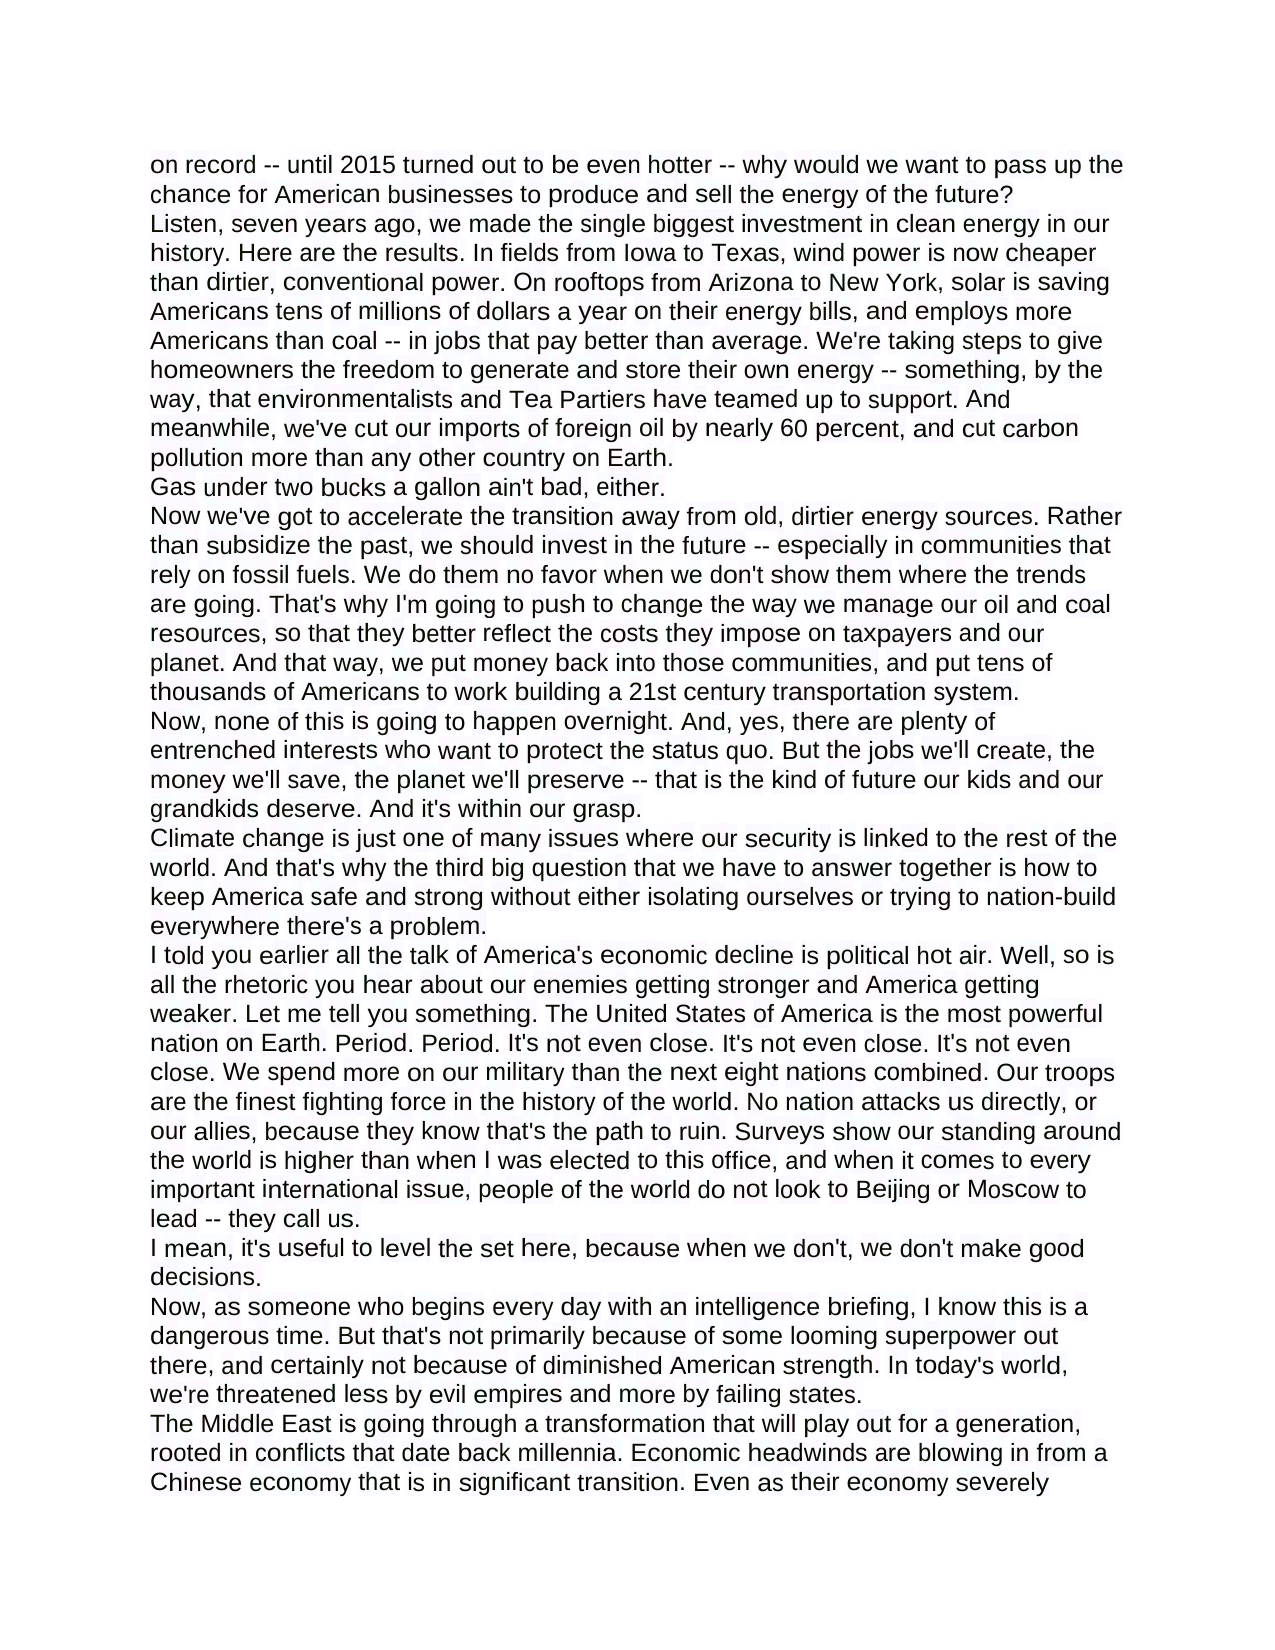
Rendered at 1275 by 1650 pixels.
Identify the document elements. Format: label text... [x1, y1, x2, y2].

text Now, as someone who begins every day with an intelligence briefing, I know this is a dangerous time. But that's not primarily because of some looming superpower out there, and certainly not because of diminished American strength. In today's world, we're threatened less by evil empires and more by failing states. [844, 1292, 1125, 1409]
text But even if -- even if the planet wasn't at stake, even if 2014 wasn't the warmest year on record -- until 2015 turned out to be even hotter -- why would we want to pass up the chance for American businesses to produce and sell the energy of the future? [831, 150, 1125, 208]
text Gas under two bucks a gallon ain't bad, either. [651, 472, 1125, 501]
text But even if -- even if the planet wasn't at stake, even if 2014 wasn't the warmest year on record -- until 2015 turned out to be even hotter -- why would we want to pass up the chance for American businesses to produce and sell the energy of the future? [216, 150, 368, 208]
text Now we've got to accelerate the transition away from old, dirtier energy sources. Rather than subsidize the past, we should invest in the future -- especially in communities that rely on fossil fuels. We do them no favor when we don't show them where the trends are going. That's why I'm going to push to change the way we manage our oil and coal resources, so that they better reflect the costs they impose on taxpayers and our planet. And that way, we put money back into those communities, and put tens of thousands of Americans to work building a 21st century transportation system. [992, 501, 1125, 706]
text Now, none of this is going to happen overnight. And, yes, there are plenty of entrenched interests who want to protect the status quo. But the jobs we'll create, the money we'll save, the planet we'll preserve -- that is the kind of future our kids and our grandkids deserve. And it's within our grasp. [624, 706, 1125, 823]
text Gas under two bucks a gallon ain't bad, either. [196, 472, 231, 501]
text Climate change is just one of many issues where our security is linked to the rest of the world. And that's why the third big question that we have to answer together is how to keep America safe and strong without either isolating ourselves or trying to nation-build everywhere there's a problem. [150, 823, 1125, 940]
text Now, as someone who begins every day with an intelligence briefing, I know this is a dangerous time. But that's not primarily because of some looming superpower out there, and certainly not because of diminished American strength. In today's world, we're threatened less by evil empires and more by failing states. [376, 1321, 453, 1409]
text Listen, seven years ago, we made the single biggest investment in clean energy in our history. Here are the results. In fields from Iowa to Texas, wind power is now cheaper than dirtier, conventional power. On rooftops from Arizona to New York, solar is saving Americans tens of millions of dollars a year on their energy bills, and employs more Americans than coal -- in jobs that pay better than average. We're taking steps to give homeowners the freedom to generate and store their own energy -- something, by the way, that environmentalists and Tea Partiers have teamed up to support. And meanwhile, we've cut our imports of foreign oil by nearly 60 percent, and cut carbon pollution more than any other country on Earth. [150, 208, 1125, 472]
text But even if -- even if the planet wasn't at stake, even if 2014 wasn't the warmest year on record -- until 2015 turned out to be even hotter -- why would we want to pass up the chance for American businesses to produce and sell the energy of the future? [712, 150, 827, 208]
text I mean, it's useful to level the set here, because when we don't, we don't make good decisions. [253, 1233, 1125, 1292]
text Gas under two bucks a gallon ain't bad, either. [348, 472, 393, 501]
text I told you earlier all the talk of America's economic decline is political hot air. Well, so is all the rhetoric you hear about our enemies getting stronger and America getting weaker. Let me tell you something. The United States of America is the most powerful nation on Earth. Period. Period. It's not even close. It's not even close. It's not even close. We spend more on our military than the next eight nations combined. Our troops are the finest fighting force in the history of the world. No nation attacks us directly, or our allies, because they know that's the path to ruin. Surveys show our standing around the world is higher than when I was elected to this office, and when it comes to every important international issue, people of the world do not look to Beijing or Moscow to lead -- they call us. [150, 940, 1125, 1233]
text Now, as someone who begins every day with an intelligence briefing, I know this is a dangerous time. But that's not primarily because of some looming superpower out there, and certainly not because of diminished American strength. In today's world, we're threatened less by evil empires and more by failing states. [168, 1292, 280, 1409]
text The Middle East is going through a transformation that will play out for a generation, rooted in conflicts that date back millennia. Economic headwinds are blowing in from a Chinese economy that is in significant transition. Even as their economy severely contracts, Russia is pouring resources in to prop up Ukraine and Syria -- client states that they saw slipping away from their orbit. And the international system we built after World War II is now struggling to keep pace with this new reality. [995, 1409, 1125, 1496]
text Now, none of this is going to happen overnight. And, yes, there are plenty of entrenched interests who want to protect the status quo. But the jobs we'll create, the money we'll save, the planet we'll preserve -- that is the kind of future our kids and our grandkids deserve. And it's within our grasp. [255, 706, 332, 795]
text Gas under two bucks a gallon ain't bad, either. [447, 472, 488, 501]
